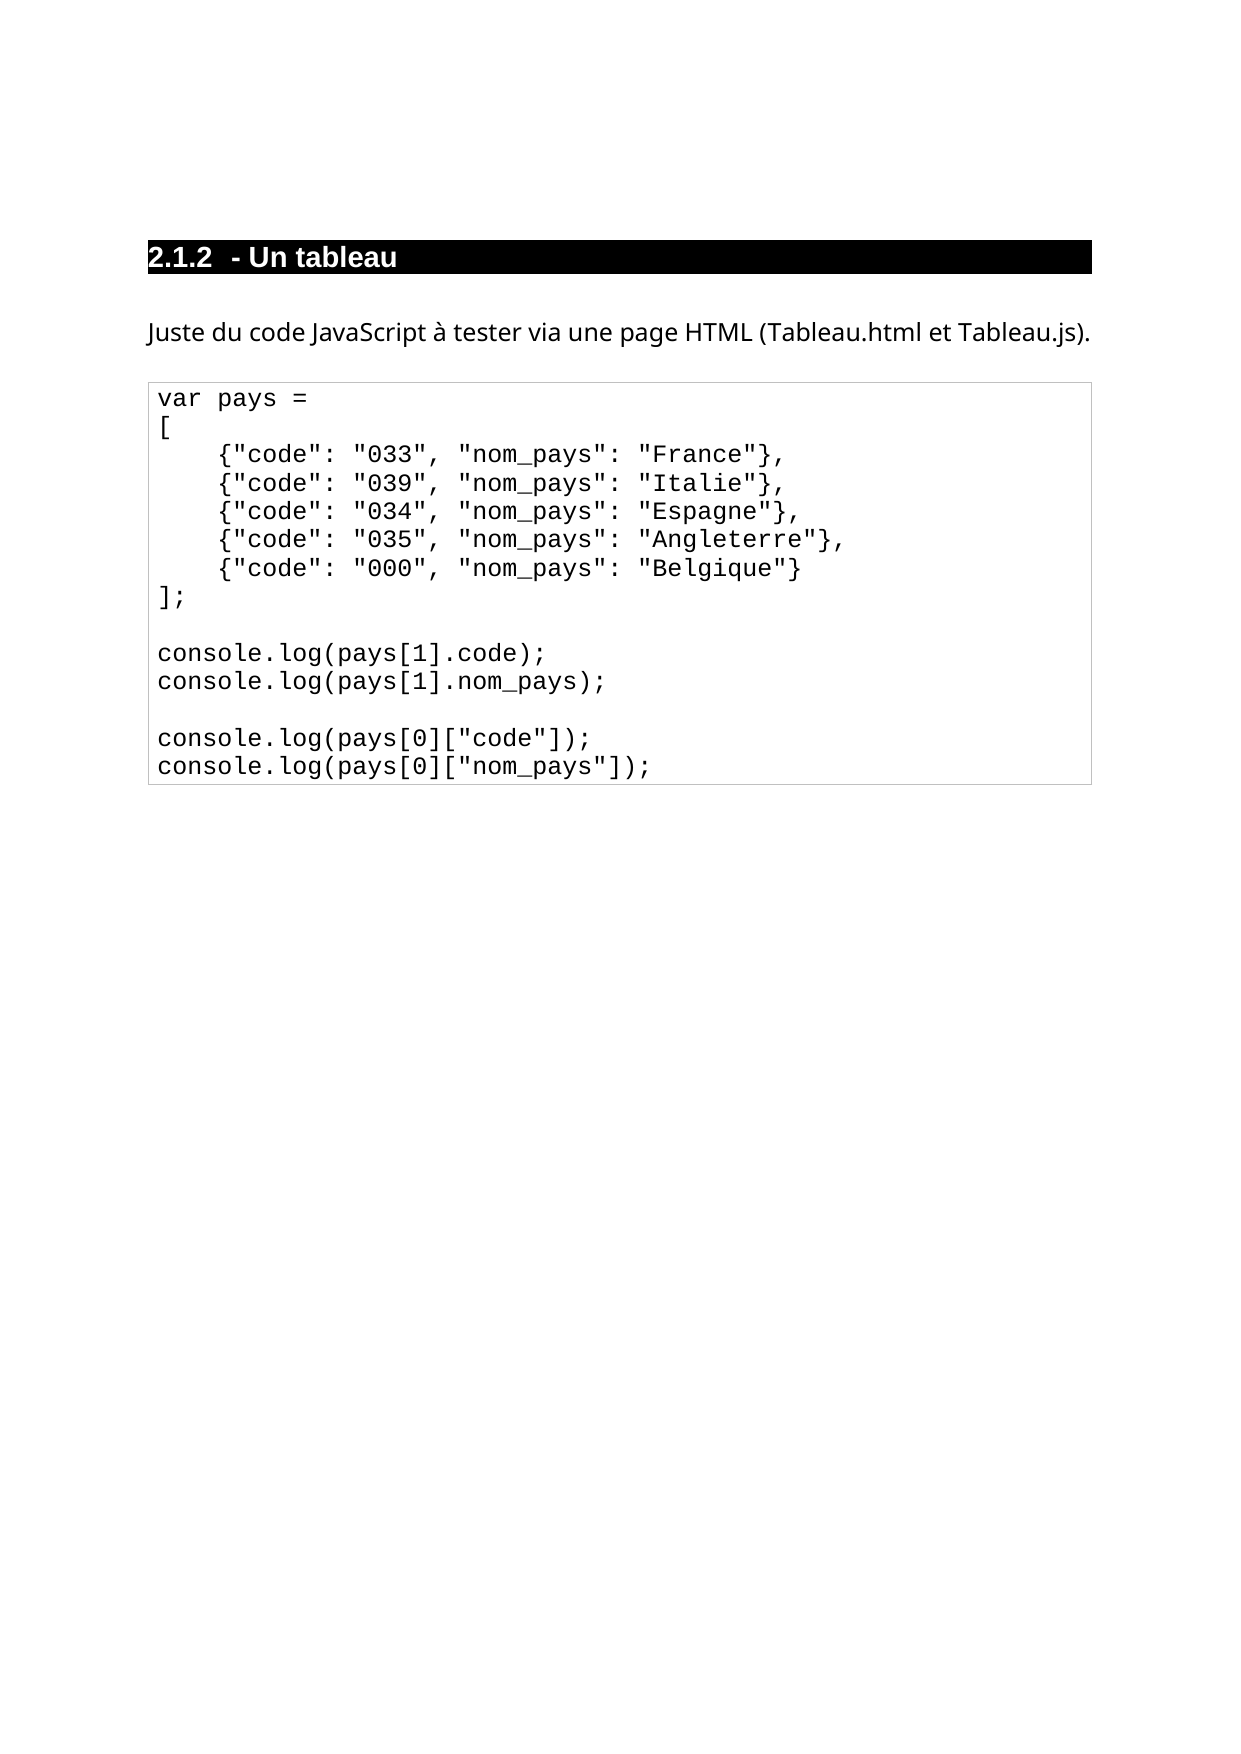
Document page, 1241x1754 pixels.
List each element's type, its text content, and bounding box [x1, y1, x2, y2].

subtitle - Un tableau [148, 240, 1092, 274]
text [ [149, 411, 1091, 439]
text console.log(pays[1].nom_pays); [149, 666, 1091, 697]
text {"code": "039", "nom_pays": "Italie"}, [149, 467, 1091, 496]
text console.log(pays[0]["code"]); [149, 722, 1091, 751]
text console.log(pays[1].code); [149, 637, 1091, 666]
text var pays = [149, 383, 1091, 411]
text ]; [149, 581, 1091, 612]
text {"code": "034", "nom_pays": "Espagne"}, [149, 496, 1091, 524]
text {"code": "033", "nom_pays": "France"}, [149, 439, 1091, 467]
text {"code": "035", "nom_pays": "Angleterre"}, [149, 524, 1091, 552]
text console.log(pays[0]["nom_pays"]); [149, 751, 1091, 784]
text Juste du code JavaScript à tester via une page HTML (Tableau.html et Tableau.js). [148, 314, 1092, 348]
text {"code": "000", "nom_pays": "Belgique"} [149, 552, 1091, 581]
